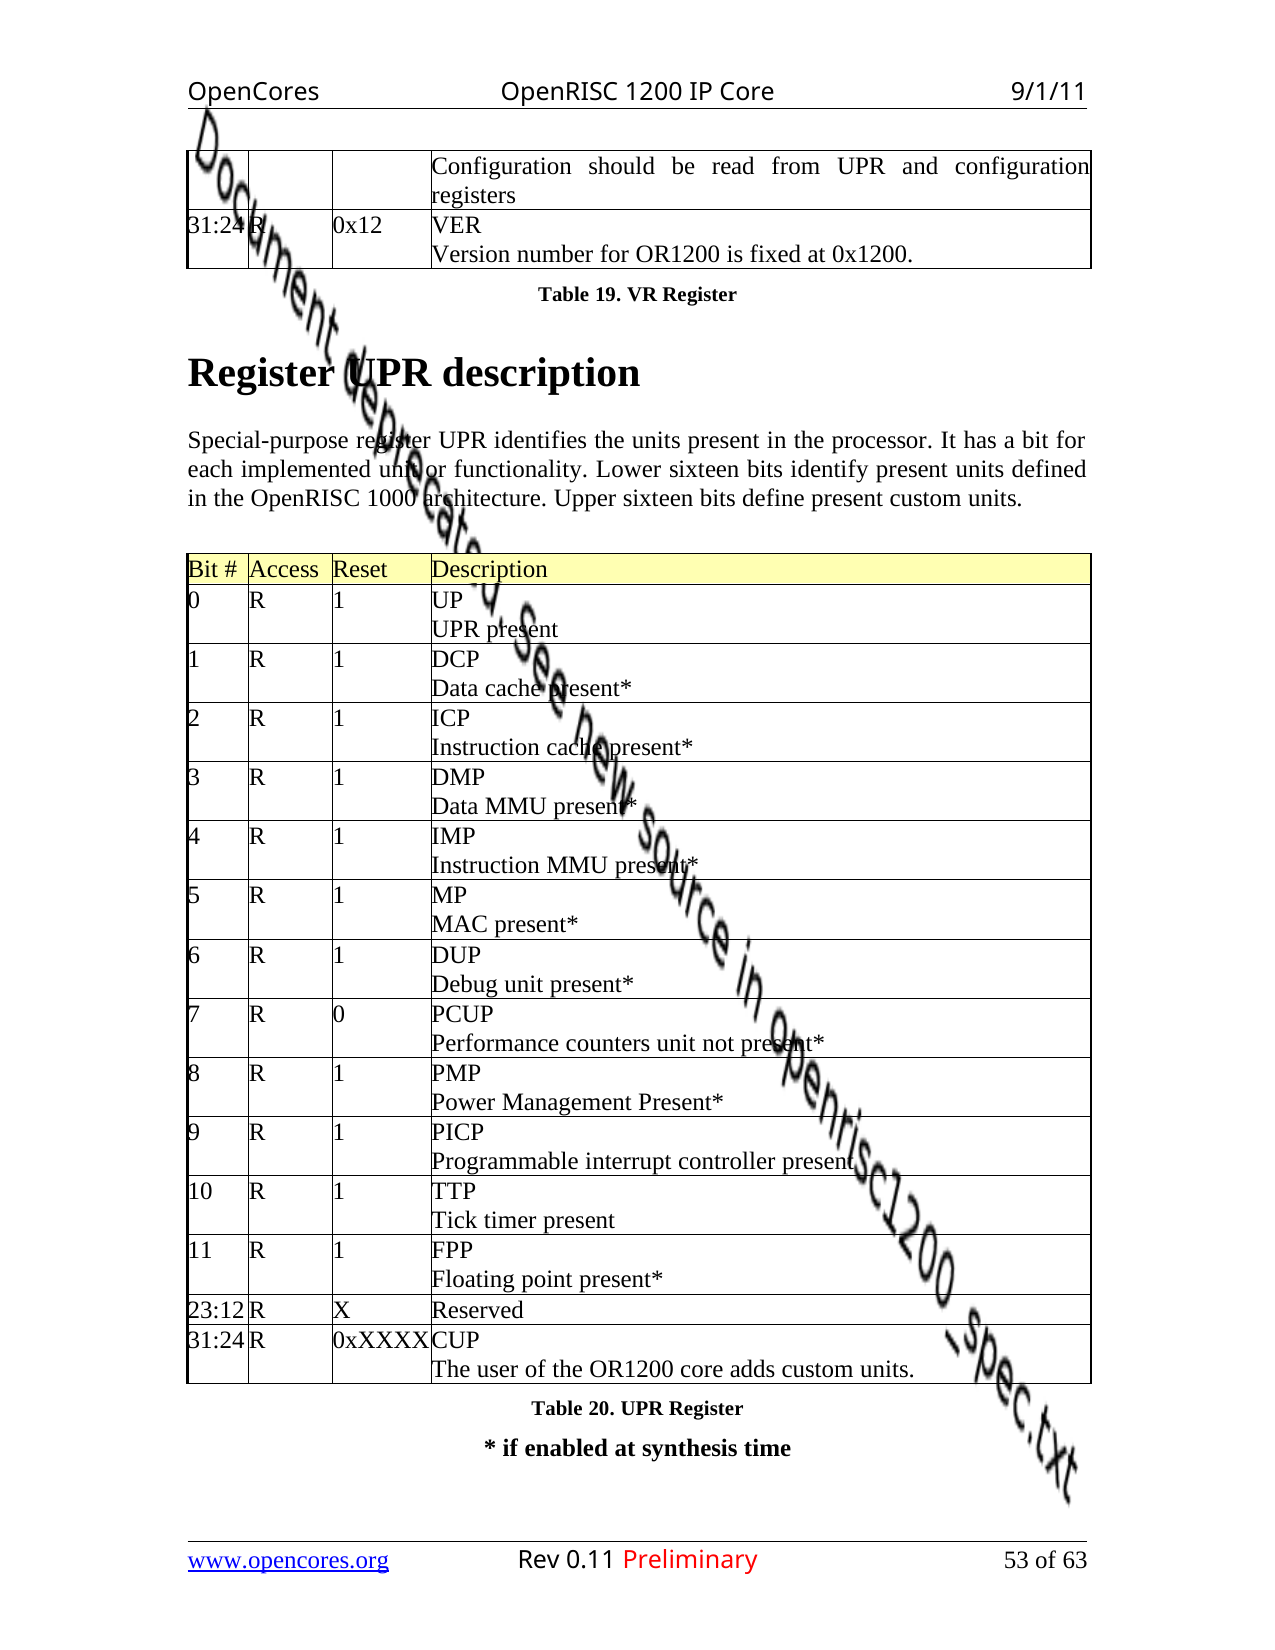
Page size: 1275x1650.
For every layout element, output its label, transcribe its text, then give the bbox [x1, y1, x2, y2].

table_header Bit # [189, 554, 248, 583]
table_cell 0 [333, 999, 431, 1057]
table_cell R [249, 1117, 332, 1175]
table_cell DUP Debug unit present* [432, 940, 1090, 998]
table_cell 0xXXXX [333, 1325, 431, 1383]
table_cell DMP Data MMU present* [432, 762, 1090, 820]
table_cell CUP The user of the OR1200 core adds custom units. [432, 1325, 1090, 1383]
table_cell FPP Floating point present* [432, 1235, 1090, 1293]
table_header Description [432, 554, 1090, 583]
table_cell PICP Programmable interrupt controller present [432, 1117, 1090, 1175]
table_cell R [249, 1176, 332, 1234]
table_cell 11 [189, 1235, 248, 1293]
table_cell R [249, 1325, 332, 1383]
table_cell 4 [189, 821, 248, 879]
table_cell TTP Tick timer present [432, 1176, 1090, 1234]
table_cell R [249, 585, 332, 643]
text * if enabled at synthesis time [187, 1433, 1087, 1462]
table_cell 1 [333, 940, 431, 998]
table_cell 1 [333, 703, 431, 761]
table_cell 3 [189, 762, 248, 820]
table_cell R [249, 644, 332, 702]
table_cell 5 [189, 880, 248, 938]
table_cell DCP Data cache present* [432, 644, 1090, 702]
table_cell R [249, 821, 332, 879]
table_cell ICP Instruction cache present* [432, 703, 1090, 761]
table_cell 1 [333, 1117, 431, 1175]
table_cell Configuration should be read from UPR and configuration registers [432, 151, 1090, 209]
table_cell 23:12 [189, 1295, 248, 1323]
table_cell 6 [189, 940, 248, 998]
table_cell 0x12 [333, 210, 431, 268]
table_cell R [249, 1058, 332, 1116]
table_cell 1 [333, 585, 431, 643]
table_cell 1 [333, 762, 431, 820]
table_cell R [249, 1235, 332, 1293]
picture [264, 1558, 269, 1567]
table_cell [249, 151, 332, 209]
text Table 19. VR Register [187, 282, 1087, 306]
picture [187, 1384, 1088, 1576]
table_cell MP MAC present* [432, 880, 1090, 938]
table_header Access [249, 554, 332, 583]
table_cell Reserved [432, 1295, 1090, 1323]
table_cell 31:24 [189, 1325, 248, 1383]
table_cell 1 [333, 1235, 431, 1293]
table_cell 1 [333, 1176, 431, 1234]
table_cell R [249, 940, 332, 998]
table_cell 31:24 [189, 210, 248, 268]
table_cell R [249, 999, 332, 1057]
picture [187, 73, 1088, 150]
table_cell 10 [189, 1176, 248, 1234]
table_cell 2 [189, 703, 248, 761]
text Special-purpose register UPR identifies the units present in the processor. It has a bit for each implemented unit or functionality. Lower sixteen bits identify present units defined in the OpenRISC 1000 architecture. Upper sixteen bits define present custom units. [187, 424, 1087, 512]
table_cell [189, 151, 248, 209]
picture [187, 269, 1088, 553]
table_cell X [333, 1295, 431, 1323]
table_cell 9 [189, 1117, 248, 1175]
table_cell 7 [189, 999, 248, 1057]
table_cell UP UPR present [432, 585, 1090, 643]
table_cell R [249, 703, 332, 761]
table_cell R [249, 210, 332, 268]
table_cell IMP Instruction MMU present* [432, 821, 1090, 879]
table_cell [333, 151, 431, 209]
table_header Reset [333, 554, 431, 583]
table_cell PCUP Performance counters unit not present* [432, 999, 1090, 1057]
table_cell 0 [189, 585, 248, 643]
table_cell R [249, 762, 332, 820]
table_cell 1 [333, 1058, 431, 1116]
table_cell 8 [189, 1058, 248, 1116]
table_cell R [249, 1295, 332, 1323]
table_cell 1 [333, 880, 431, 938]
subtitle Register UPR description [187, 347, 1087, 396]
table_cell VER Version number for OR1200 is fixed at 0x1200. [432, 210, 1090, 268]
table_cell PMP Power Management Present* [432, 1058, 1090, 1116]
table_cell 1 [189, 644, 248, 702]
table_cell 1 [333, 821, 431, 879]
table_cell R [249, 880, 332, 938]
text Table 20. UPR Register [187, 1396, 1087, 1420]
table_cell 1 [333, 644, 431, 702]
